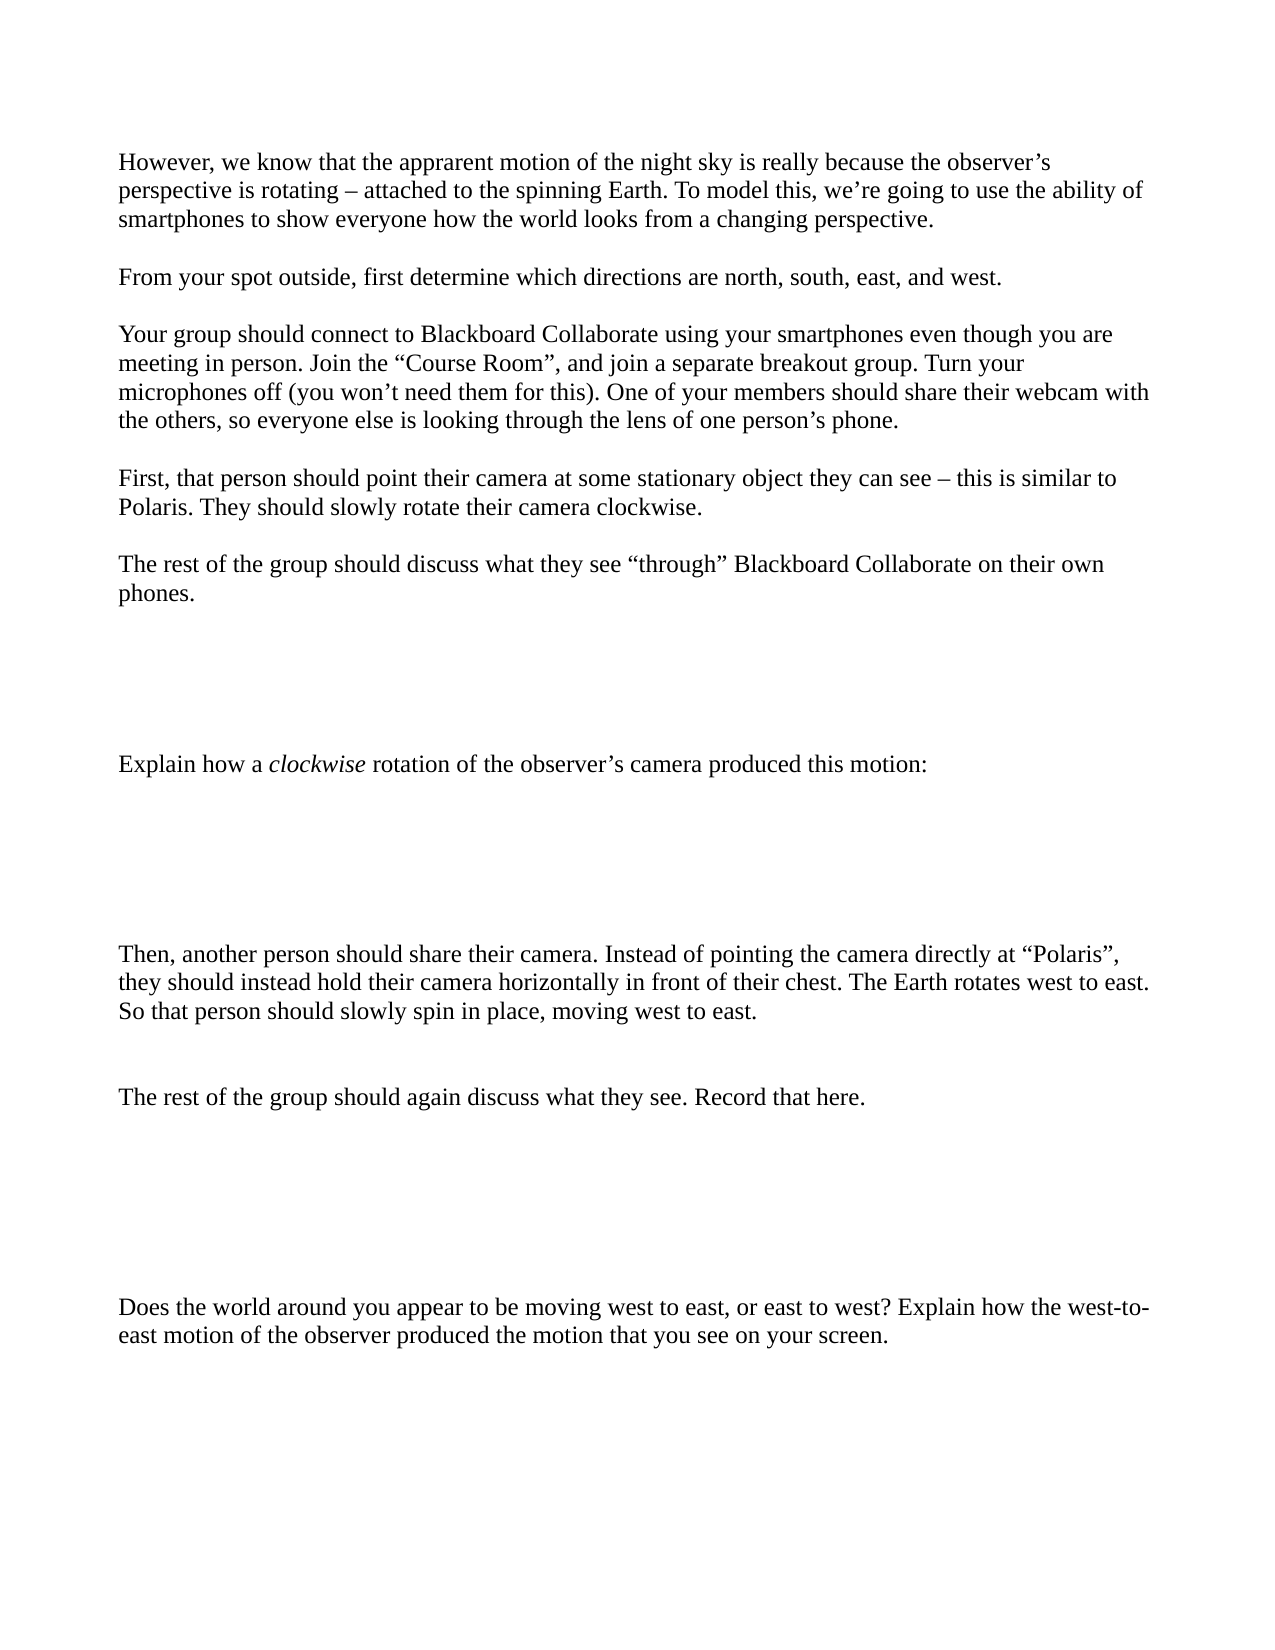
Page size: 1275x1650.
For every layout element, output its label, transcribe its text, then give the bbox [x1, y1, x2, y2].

text Explain how a clockwise rotation of the observer’s camera produced this motion: [118, 749, 1157, 777]
text First, that person should point their camera at some stationary object they can see – this is similar to Polaris. They should slowly rotate their camera clockwise. [118, 463, 1157, 521]
text The rest of the group should discuss what they see “through” Blackboard Collaborate on their own phones. [118, 549, 1157, 607]
table_header [118, 1140, 1157, 1206]
table_header [118, 636, 1157, 720]
table_header [118, 806, 1157, 881]
text From your spot outside, first determine which directions are north, south, east, and west. [118, 262, 1157, 291]
text However, we know that the apprarent motion of the night sky is really because the observer’s perspective is rotating – attached to the spinning Earth. To model this, we’re going to use the ability of smartphones to show everyone how the world looks from a changing perspective. [118, 147, 1157, 233]
table_header [118, 1378, 1157, 1444]
text Your group should connect to Blackboard Collaborate using your smartphones even though you are meeting in person. Join the “Course Room”, and join a separate breakout group. Turn your microphones off (you won’t need them for this). One of your members should share their webcam with the others, so everyone else is looking through the lens of one person’s phone. [118, 319, 1157, 434]
text The rest of the group should again discuss what they see. Record that here. [118, 1082, 1157, 1111]
text Does the world around you appear to be moving west to east, or east to west? Explain how the west-to-east motion of the observer produced the motion that you see on your screen. [118, 1292, 1157, 1349]
text Then, another person should share their camera. Instead of pointing the camera directly at “Polaris”, they should instead hold their camera horizontally in front of their chest. The Earth rotates west to east. So that person should slowly spin in place, moving west to east. [118, 939, 1157, 1025]
